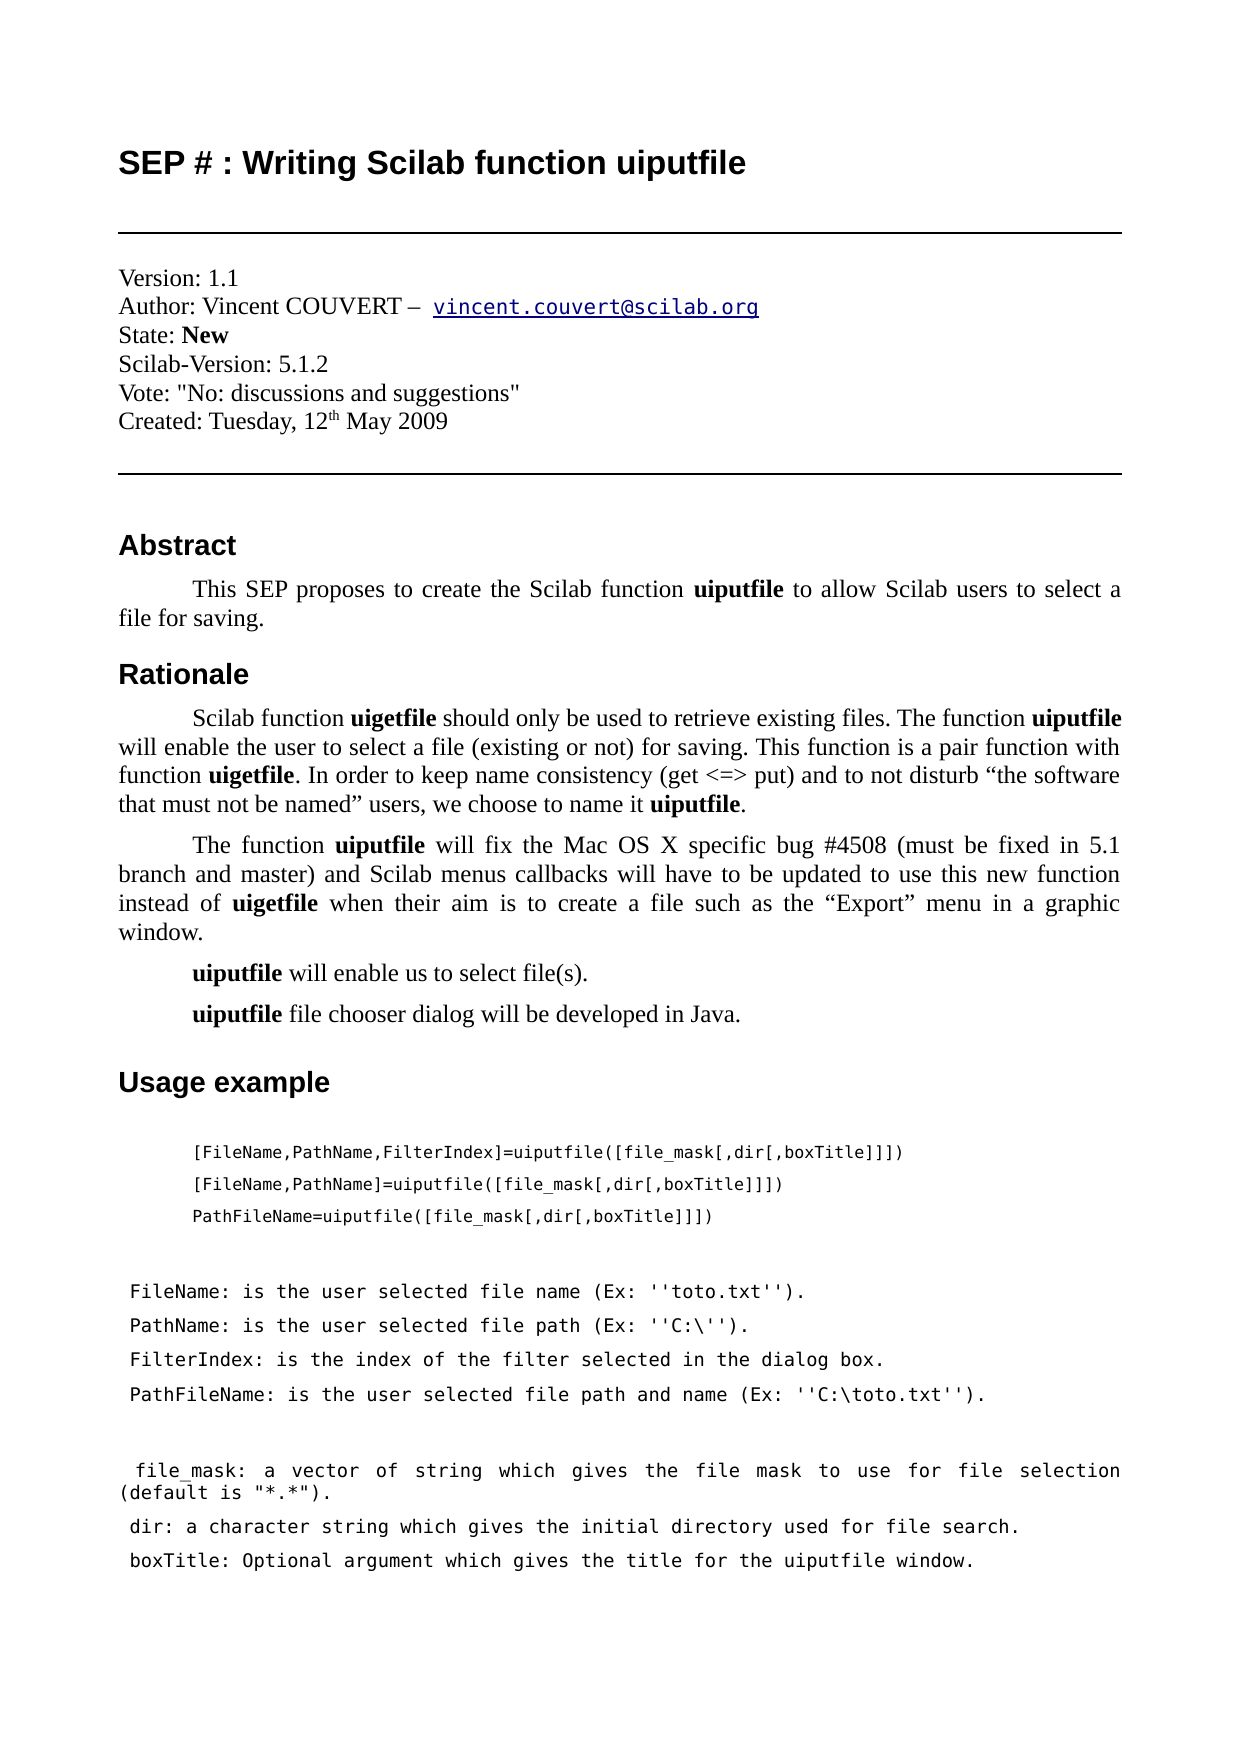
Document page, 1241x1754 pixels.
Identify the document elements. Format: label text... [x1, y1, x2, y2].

subtitle Rationale [118, 657, 1122, 691]
text uiputfile will enable us to select file(s). [118, 958, 1122, 987]
text [FileName,PathName,FilterIndex]=uiputfile([file_mask[,dir[,boxTitle]]]) [118, 1143, 1122, 1163]
subtitle Abstract [118, 528, 1122, 562]
text PathName: is the user selected file path (Ex: ''C:\''). [118, 1315, 1122, 1337]
text dir: a character string which gives the initial directory used for file search. [118, 1516, 1122, 1538]
text FileName: is the user selected file name (Ex: ''toto.txt''). [118, 1281, 1122, 1303]
text Vote: "No: discussions and suggestions" [118, 378, 1122, 406]
subtitle Usage example [118, 1066, 1122, 1099]
subtitle SEP # : Writing Scilab function uiputfile [118, 143, 1122, 182]
text boxTitle: Optional argument which gives the title for the uiputfile window. [118, 1551, 1122, 1572]
text [FileName,PathName]=uiputfile([file_mask[,dir[,boxTitle]]]) [118, 1175, 1122, 1195]
text FilterIndex: is the index of the filter selected in the dialog box. [118, 1349, 1122, 1371]
text file_mask: a vector of string which gives the file mask to use for file selection (default is "*.*"). [118, 1460, 1122, 1504]
text PathFileName: is the user selected file path and name (Ex: ''C:\toto.txt''). [118, 1384, 1122, 1406]
text Scilab function uigetfile should only be used to retrieve existing files. The function uiputfile will enable the user to select a file (existing or not) for saving. This function is a pair function with function uigetfile. In order to keep name consistency (get <=> put) and to not disturb “the software that must not be named” users, we choose to name it uiputfile. [118, 703, 1122, 818]
text Scilab-Version: 5.1.2 [118, 349, 1122, 378]
text This SEP proposes to create the Scilab function uiputfile to allow Scilab users to select a file for saving. [118, 574, 1122, 632]
text Author: Vincent COUVERT – vincent.couvert@scilab.org [118, 291, 1122, 320]
text Version: 1.1 [118, 263, 1122, 291]
text Created: Tuesday, 12th May 2009 [118, 406, 1122, 435]
text uiputfile file chooser dialog will be developed in Java. [118, 999, 1122, 1028]
text State: New [118, 320, 1122, 349]
text The function uiputfile will fix the Mac OS X specific bug #4508 (must be fixed in 5.1 branch and master) and Scilab menus callbacks will have to be updated to use this new function instead of uigetfile when their aim is to create a file such as the “Export” menu in a graphic window. [118, 831, 1122, 946]
text PathFileName=uiputfile([file_mask[,dir[,boxTitle]]]) [118, 1207, 1122, 1227]
